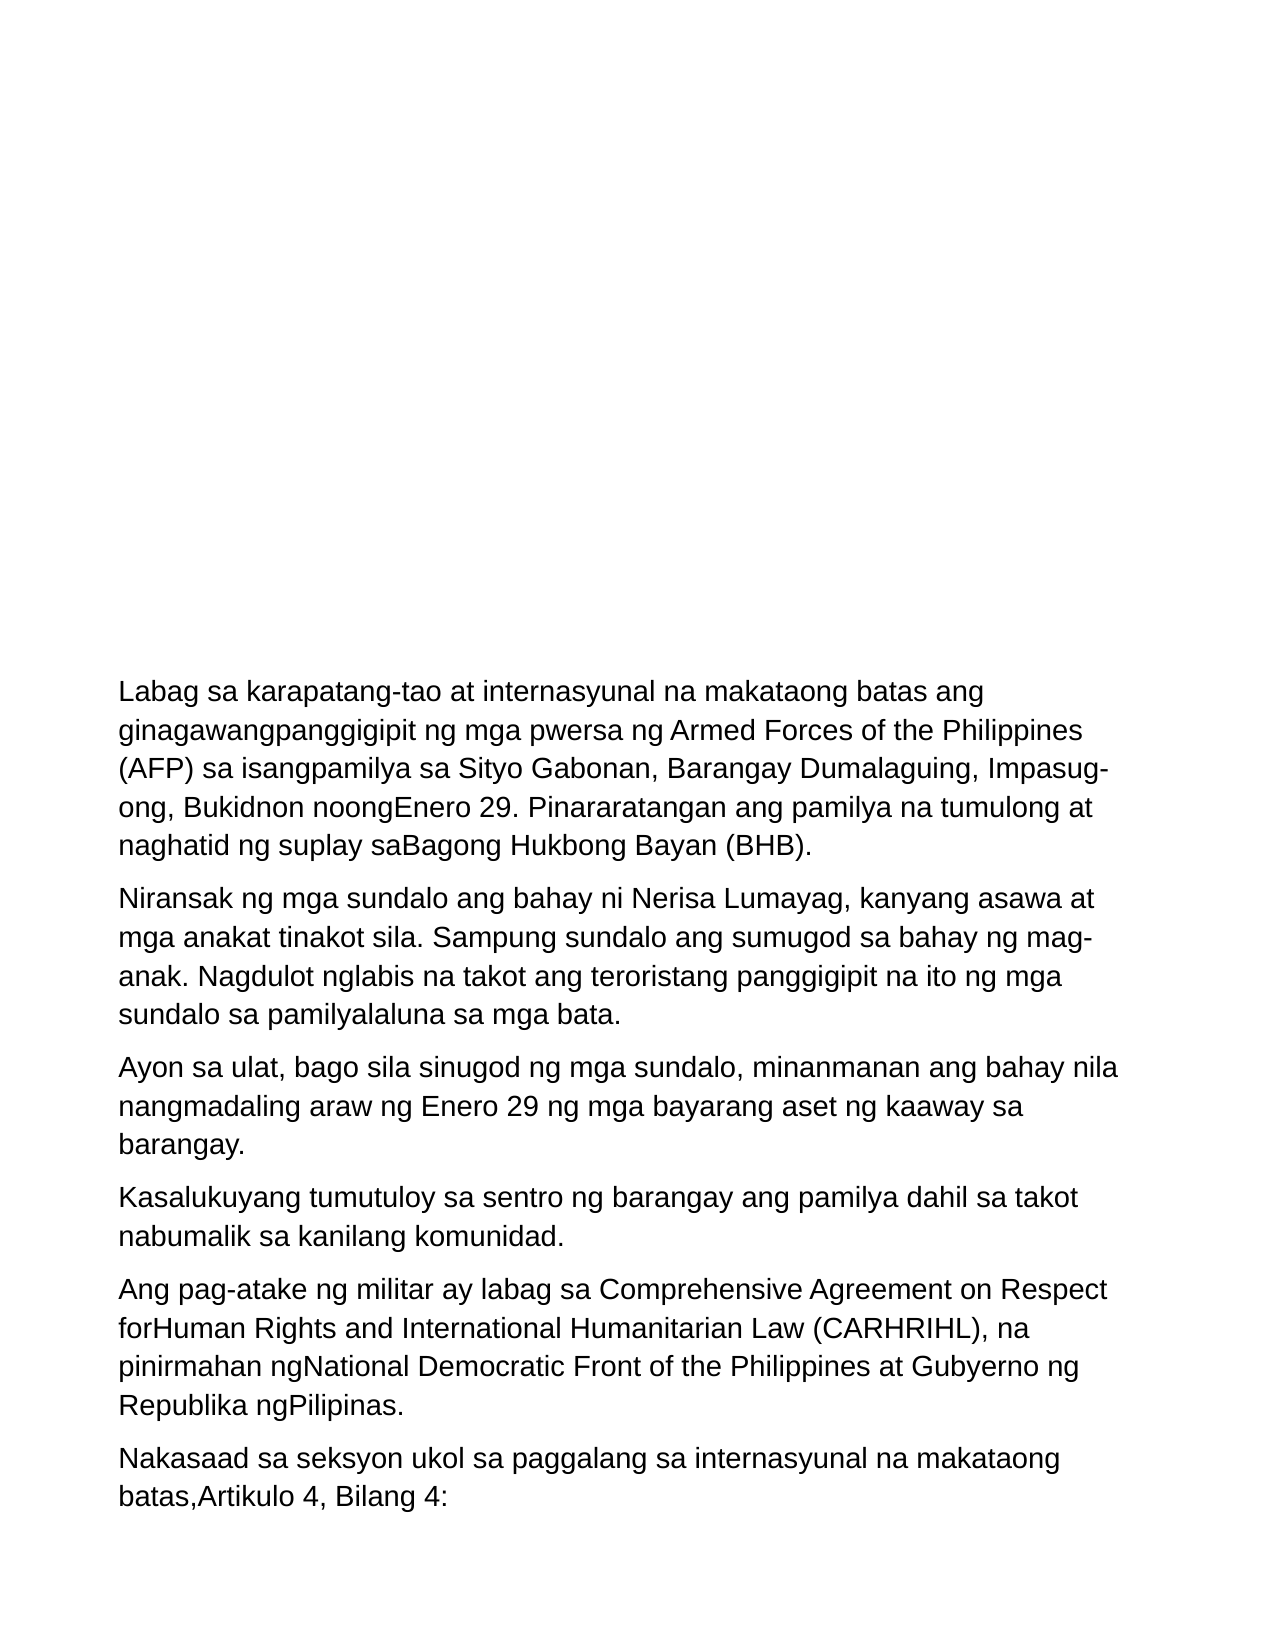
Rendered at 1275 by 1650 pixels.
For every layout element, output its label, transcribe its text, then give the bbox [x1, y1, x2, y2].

text Niransak ng mga sundalo ang bahay ni Nerisa Lumayag, kanyang asawa at mga anakat tinakot sila. Sampung sundalo ang sumugod sa bahay ng mag-anak. Nagdulot nglabis na takot ang teroristang panggigipit na ito ng mga sundalo sa pamilyalaluna sa mga bata. [118, 881, 1157, 1031]
text Ang pag-atake ng militar ay labag sa Comprehensive Agreement on Respect forHuman Rights and International Humanitarian Law (CARHRIHL), na pinirmahan ngNational Democratic Front of the Philippines at Gubyerno ng Republika ngPilipinas. [118, 1272, 1157, 1421]
text Kasalukuyang tumutuloy sa sentro ng barangay ang pamilya dahil sa takot nabumalik sa kanilang komunidad. [118, 1180, 1157, 1252]
text Labag sa karapatang-tao at internasyunal na makataong batas ang ginagawangpanggigipit ng mga pwersa ng Armed Forces of the Philippines (AFP) sa isangpamilya sa Sityo Gabonan, Barangay Dumalaguing, Impasug-ong, Bukidnon noongEnero 29. Pinararatangan ang pamilya na tumulong at naghatid ng suplay saBagong Hukbong Bayan (BHB). [118, 674, 1157, 862]
text Nakasaad sa seksyon ukol sa paggalang sa internasyunal na makataong batas,Artikulo 4, Bilang 4: [118, 1441, 1157, 1513]
text Ayon sa ulat, bago sila sinugod ng mga sundalo, minanmanan ang bahay nila nangmadaling araw ng Enero 29 ng mga bayarang aset ng kaaway sa barangay. [118, 1050, 1157, 1161]
